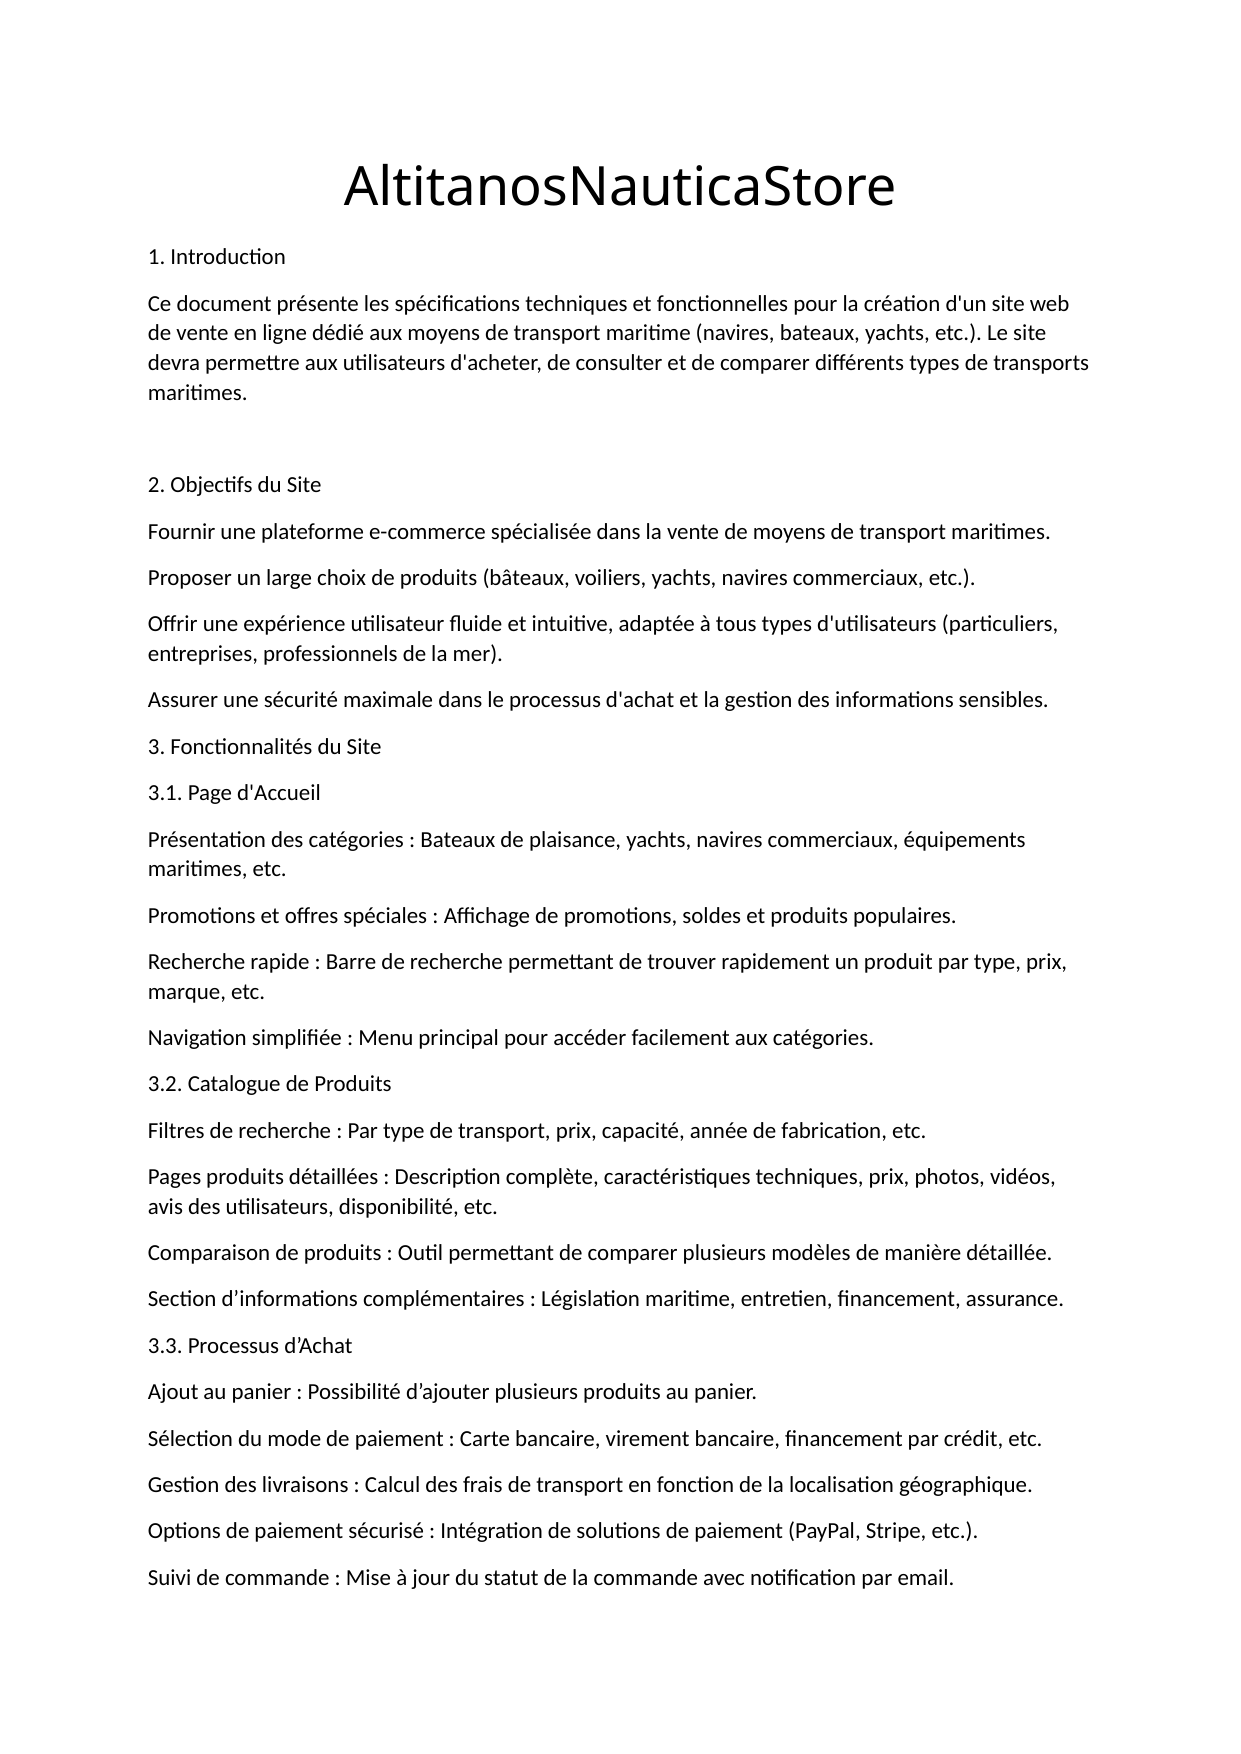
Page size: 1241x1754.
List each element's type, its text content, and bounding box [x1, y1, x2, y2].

text AltitanosNauticaStore [148, 148, 1093, 221]
text Promotions et offres spéciales : Affichage de promotions, soldes et produits populaires. [148, 901, 1093, 929]
text Suivi de commande : Mise à jour du statut de la commande avec notification par email. [148, 1563, 1093, 1591]
text Navigation simplifiée : Menu principal pour accéder facilement aux catégories. [148, 1023, 1093, 1051]
text 3.1. Page d'Accueil [148, 778, 1093, 806]
text Offrir une expérience utilisateur fluide et intuitive, adaptée à tous types d'utilisateurs (particuliers, entreprises, professionnels de la mer). [148, 609, 1093, 667]
text 2. Objectifs du Site [148, 471, 1093, 498]
text Ce document présente les spécifications techniques et fonctionnelles pour la création d'un site web de vente en ligne dédié aux moyens de transport maritime (navires, bateaux, yachts, etc.). Le site devra permettre aux utilisateurs d'acheter, de consulter et de comparer différents types de transports maritimes. [148, 289, 1093, 406]
text Options de paiement sécurisé : Intégration de solutions de paiement (PayPal, Stripe, etc.). [148, 1516, 1093, 1544]
text Filtres de recherche : Par type de transport, prix, capacité, année de fabrication, etc. [148, 1116, 1093, 1144]
text Recherche rapide : Barre de recherche permettant de trouver rapidement un produit par type, prix, marque, etc. [148, 947, 1093, 1005]
text 3.2. Catalogue de Produits [148, 1069, 1093, 1097]
text Pages produits détaillées : Description complète, caractéristiques techniques, prix, photos, vidéos, avis des utilisateurs, disponibilité, etc. [148, 1162, 1093, 1220]
text Ajout au panier : Possibilité d’ajouter plusieurs produits au panier. [148, 1377, 1093, 1405]
text 3. Fonctionnalités du Site [148, 732, 1093, 760]
text Section d’informations complémentaires : Législation maritime, entretien, financement, assurance. [148, 1284, 1093, 1313]
text Proposer un large choix de produits (bâteaux, voiliers, yachts, navires commerciaux, etc.). [148, 563, 1093, 591]
text Présentation des catégories : Bateaux de plaisance, yachts, navires commerciaux, équipements maritimes, etc. [148, 825, 1093, 882]
text Fournir une plateforme e-commerce spécialisée dans la vente de moyens de transport maritimes. [148, 517, 1093, 545]
text Assurer une sécurité maximale dans le processus d'achat et la gestion des informations sensibles. [148, 686, 1093, 714]
text 1. Introduction [148, 242, 1093, 270]
text Gestion des livraisons : Calcul des frais de transport en fonction de la localisation géographique. [148, 1470, 1093, 1498]
text Sélection du mode de paiement : Carte bancaire, virement bancaire, financement par crédit, etc. [148, 1424, 1093, 1452]
text 3.3. Processus d’Achat [148, 1331, 1093, 1359]
text Comparaison de produits : Outil permettant de comparer plusieurs modèles de manière détaillée. [148, 1238, 1093, 1266]
